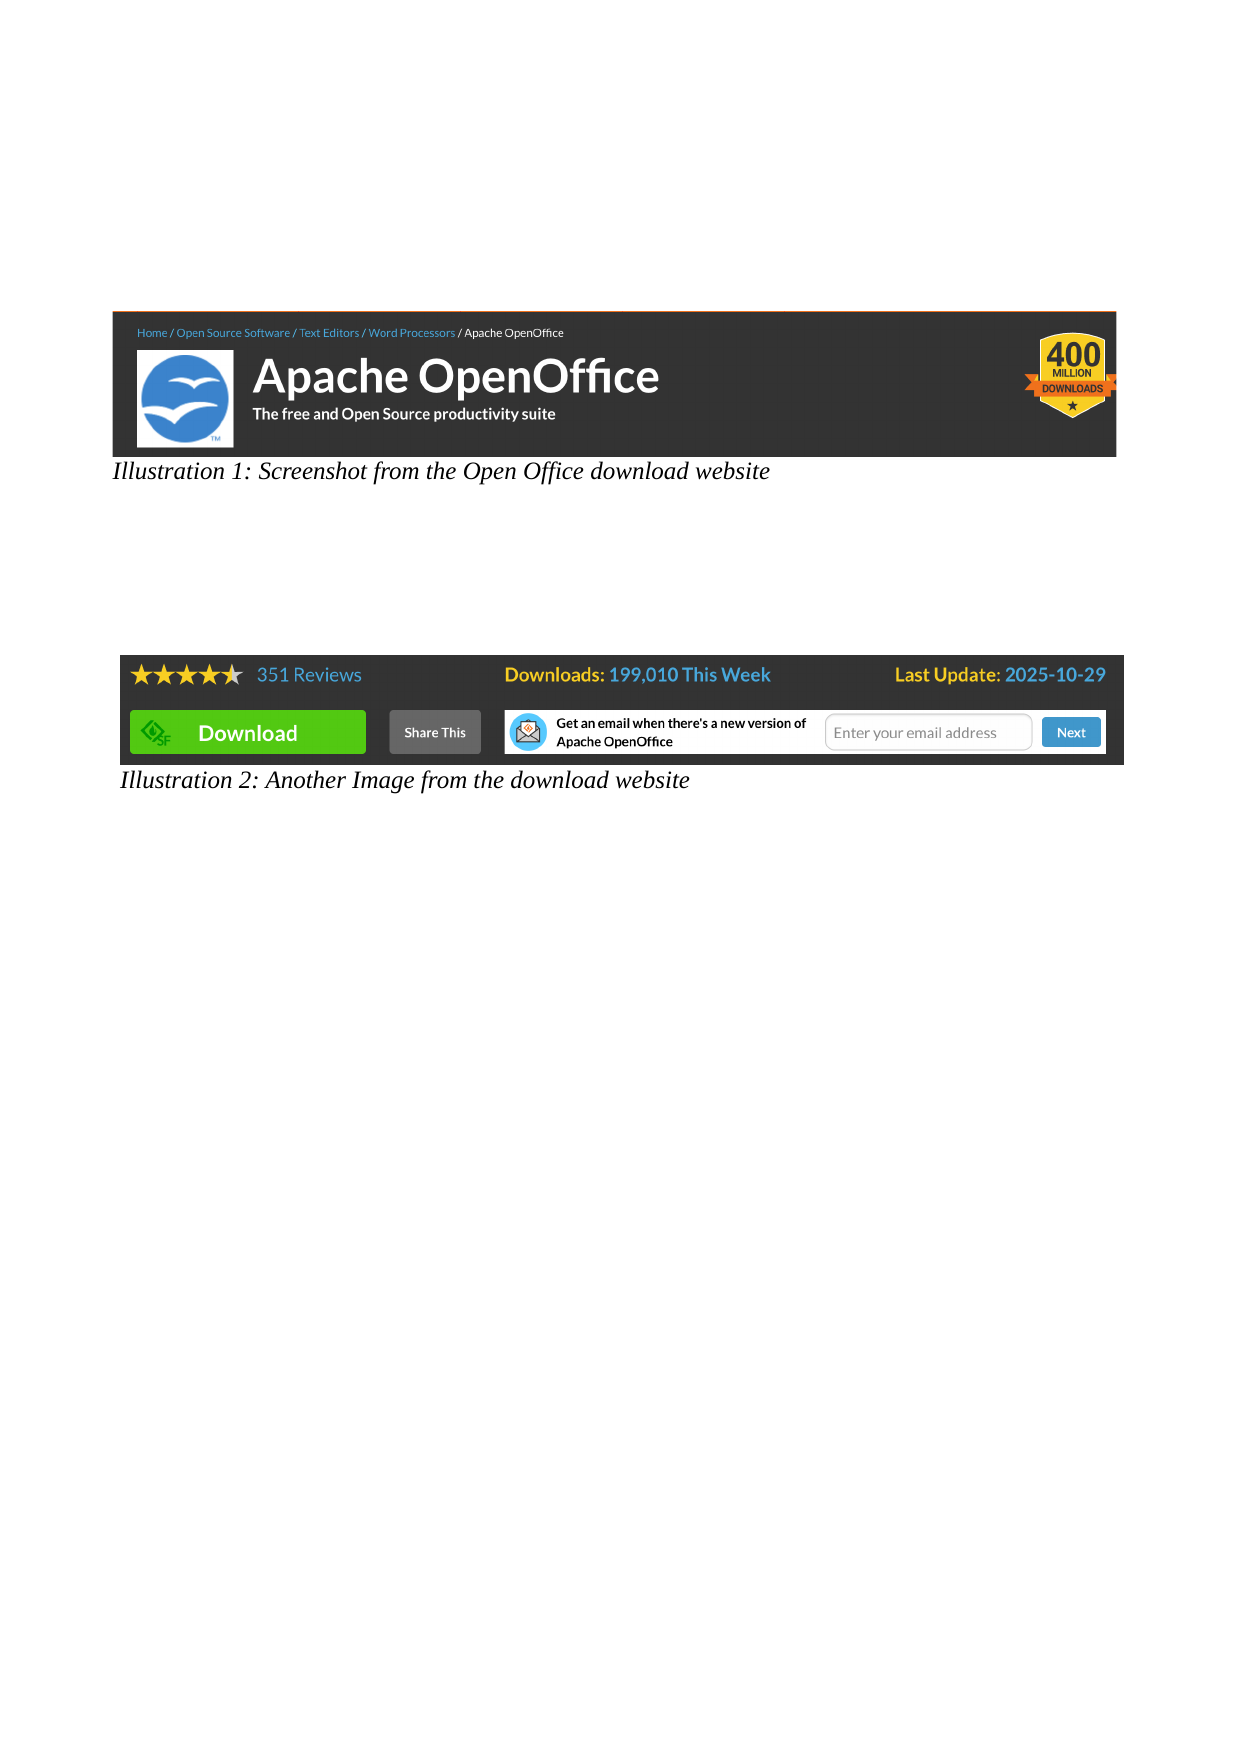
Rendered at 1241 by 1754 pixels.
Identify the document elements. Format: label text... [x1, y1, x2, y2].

text Illustration 1: Screenshot from the Open Office download website [112, 457, 1116, 485]
picture [120, 655, 1124, 765]
picture [112, 311, 1117, 457]
text Illustration 2: Another Image from the download website [120, 765, 1124, 794]
